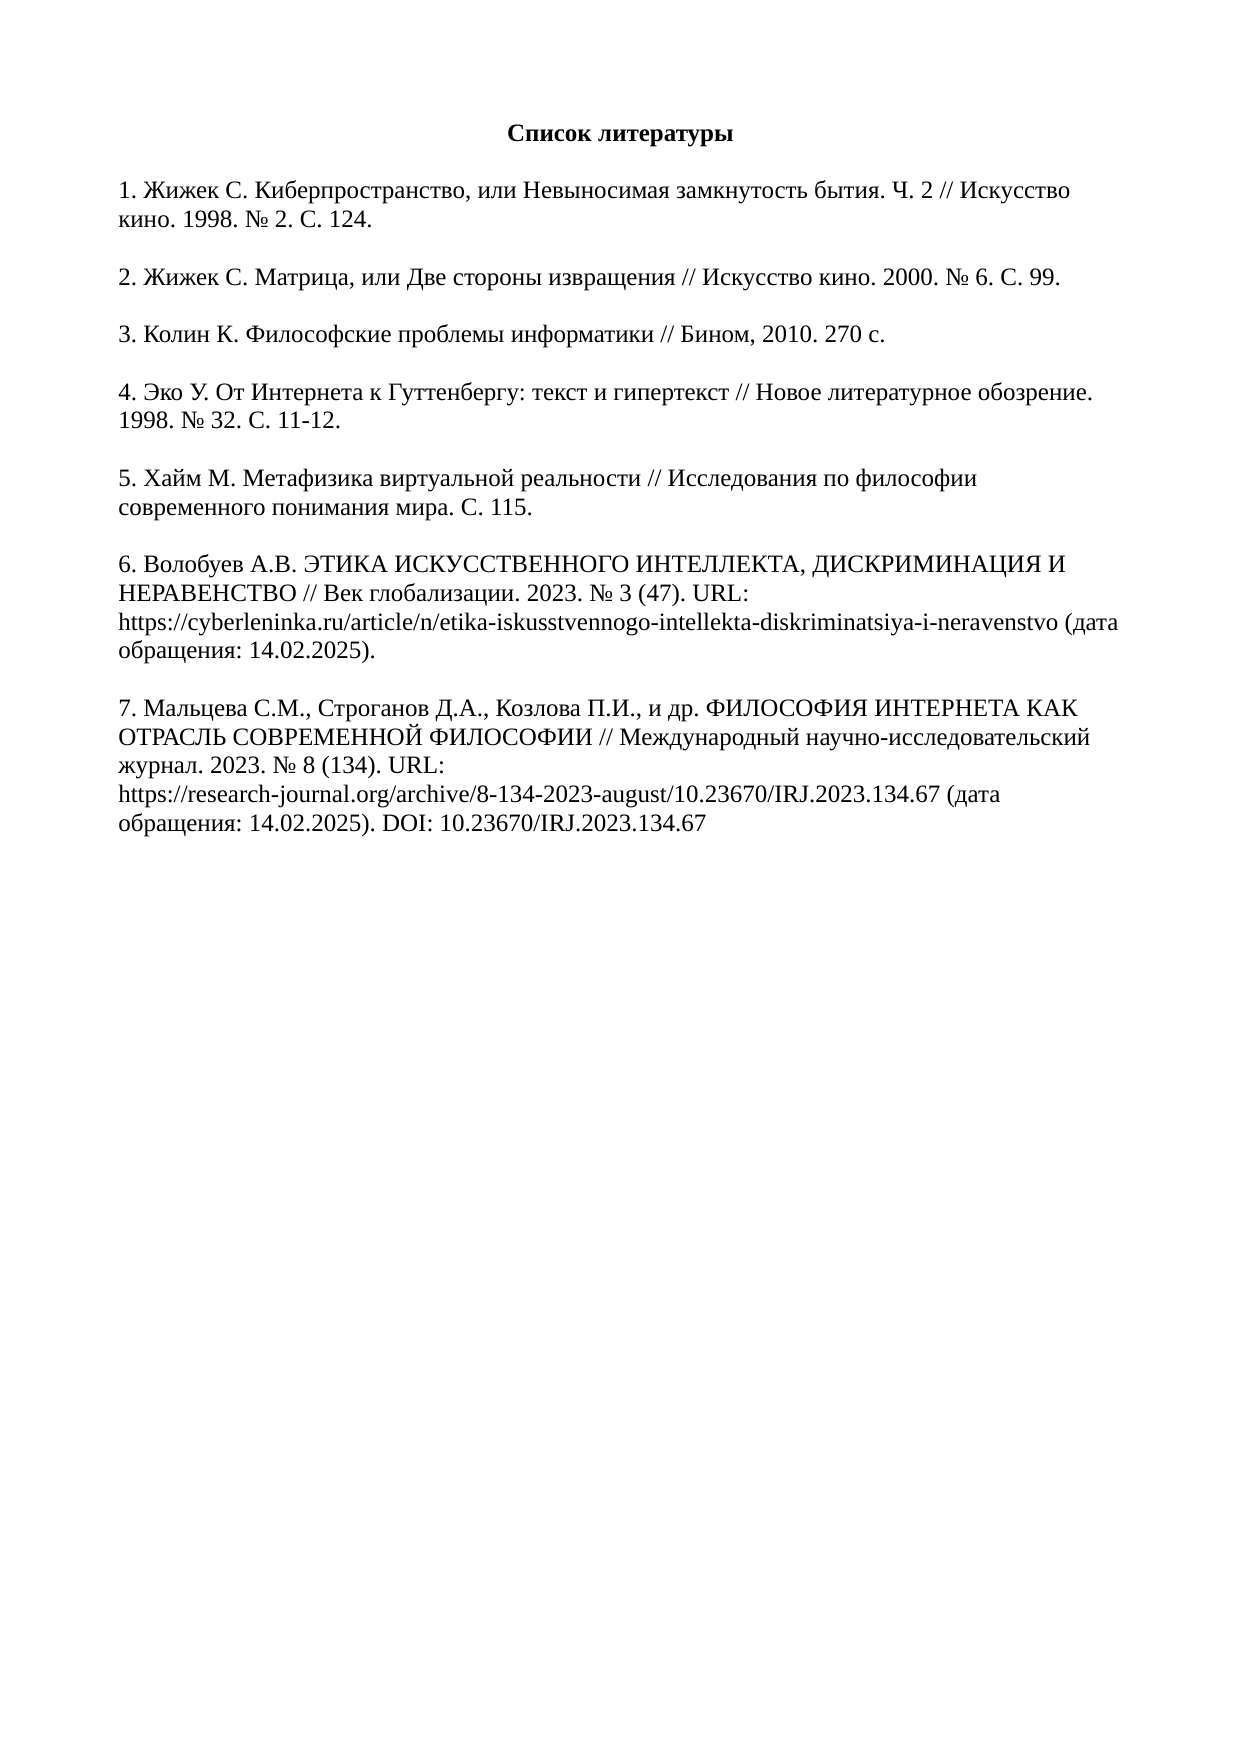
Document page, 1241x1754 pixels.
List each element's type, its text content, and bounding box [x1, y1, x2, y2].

text 2. Жижек С. Матрица, или Две стороны извращения // Искусство кино. 2000. № 6. С. 99. [118, 262, 1122, 291]
text 6. Волобуев А.В. ЭТИКА ИСКУССТВЕННОГО ИНТЕЛЛЕКТА, ДИСКРИМИНАЦИЯ И НЕРАВЕНСТВО // Век глобализации. 2023. № 3 (47). URL: https://cyberleninka.ru/article/n/etika-iskusstvennogo-intellekta-diskriminatsiya-i-neravenstvo (дата обращения: 14.02.2025). [118, 549, 1122, 664]
text 5. Хайм М. Метафизика виртуальной реальности // Исследования по философии современного понимания мира. С. 115. [118, 463, 1122, 521]
text 3. Колин К. Философские проблемы информатики // Бином, 2010. 270 с. [118, 319, 1122, 348]
text Список литературы [118, 118, 1122, 147]
text 4. Эко У. От Интернета к Гуттенбергу: текст и гипертекст // Новое литературное обозрение. 1998. № 32. С. 11-12. [118, 377, 1122, 434]
text 1. Жижек С. Киберпространство, или Невыносимая замкнутость бытия. Ч. 2 // Искусство кино. 1998. № 2. С. 124. [118, 176, 1122, 233]
text 7. Мальцева С.М., Строганов Д.А., Козлова П.И., и др. ФИЛОСОФИЯ ИНТЕРНЕТА КАК ОТРАСЛЬ СОВРЕМЕННОЙ ФИЛОСОФИИ // Международный научно-исследовательский журнал. 2023. № 8 (134). URL: https://research-journal.org/archive/8-134-2023-august/10.23670/IRJ.2023.134.67 (дата обращения: 14.02.2025). DOI: 10.23670/IRJ.2023.134.67 [118, 693, 1122, 837]
